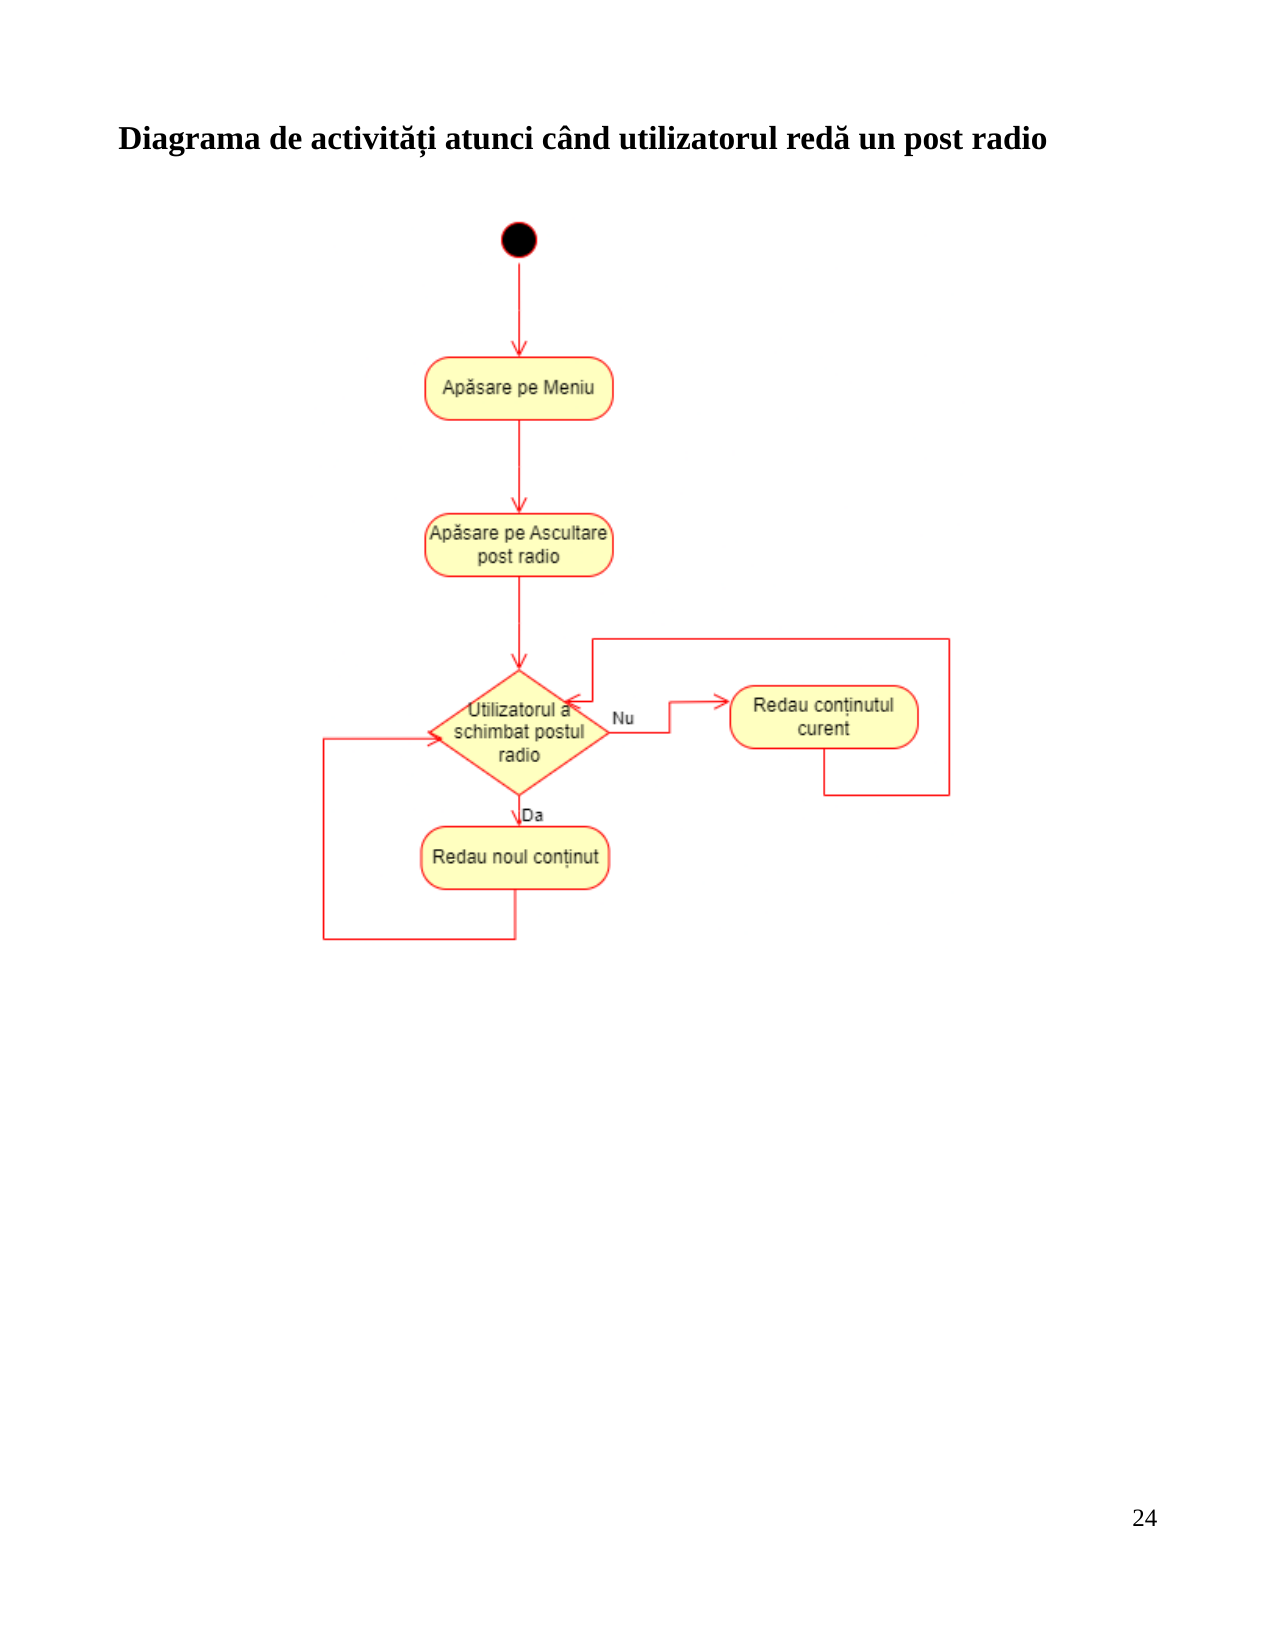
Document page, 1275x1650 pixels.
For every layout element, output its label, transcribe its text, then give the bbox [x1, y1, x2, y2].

picture [309, 216, 966, 956]
subtitle Diagrama de activități atunci când utilizatorul redă un post radio [118, 118, 1157, 156]
